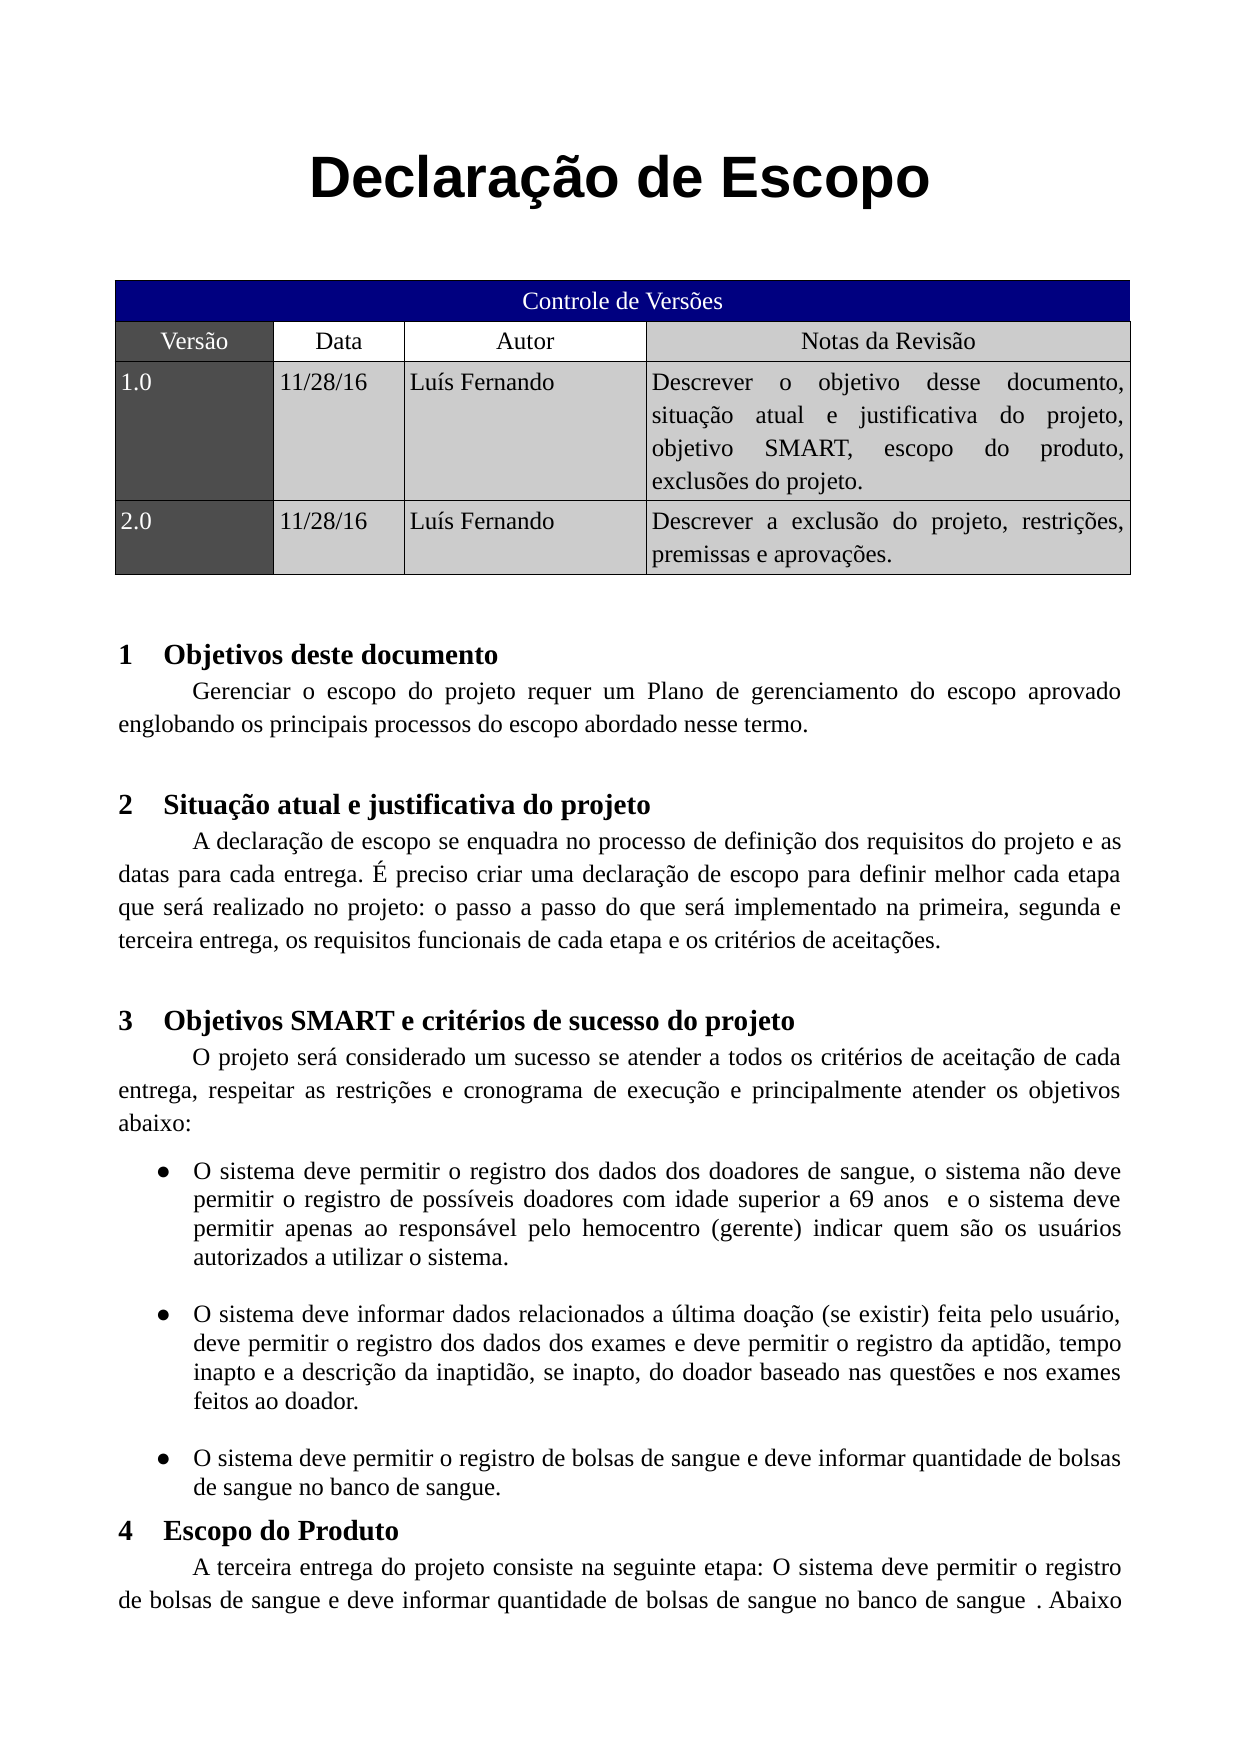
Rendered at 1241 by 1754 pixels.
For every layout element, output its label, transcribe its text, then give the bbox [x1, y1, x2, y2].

table_cell 28/11/16 [274, 362, 404, 500]
table_cell Descrever a exclusão do projeto, restrições, premissas e aprovações. [647, 501, 1130, 574]
table_cell Luís Fernando [405, 501, 646, 574]
table_cell Notas da Revisão [647, 322, 1130, 361]
table_cell Versão [116, 322, 273, 361]
subtitle Objetivos SMART e critérios de sucesso do projeto [118, 1003, 1122, 1037]
list O sistema deve informar dados relacionados a última doação (se existir) feita pelo usuário, deve permitir o registro dos dados dos exames e deve permitir o registro da aptidão, tempo inapto e a descrição da inaptidão, se inapto, do doador baseado nas questões e nos exames feitos ao doador. [156, 1299, 1122, 1414]
text A terceira entrega do projeto consiste na seguinte etapa: O sistema deve permitir o registro de bolsas de sangue e deve informar quantidade de bolsas de sangue no banco de sangue . Abaixo [118, 1552, 1122, 1613]
text A declaração de escopo se enquadra no processo de definição dos requisitos do projeto e as datas para cada entrega. É preciso criar uma declaração de escopo para definir melhor cada etapa que será realizado no projeto: o passo a passo do que será implementado na primeira, segunda e terceira entrega, os requisitos funcionais de cada etapa e os critérios de aceitações. [118, 826, 1122, 954]
subtitle Escopo do Produto [118, 1513, 1122, 1547]
subtitle Situação atual e justificativa do projeto [118, 787, 1122, 821]
table_cell Data [274, 322, 404, 361]
table_cell 1.0 [116, 362, 273, 500]
table_cell Descrever o objetivo desse documento, situação atual e justificativa do projeto, objetivo SMART, escopo do produto, exclusões do projeto. [647, 362, 1130, 500]
table_cell Autor [405, 322, 646, 361]
subtitle Objetivos deste documento [118, 637, 1122, 671]
text O projeto será considerado um sucesso se atender a todos os critérios de aceitação de cada entrega, respeitar as restrições e cronograma de execução e principalmente atender os objetivos abaixo: [118, 1042, 1122, 1137]
table_cell 2.0 [116, 501, 273, 574]
list O sistema deve permitir o registro dos dados dos doadores de sangue, o sistema não deve permitir o registro de possíveis doadores com idade superior a 69 anos e o sistema deve permitir apenas ao responsável pelo hemocentro (gerente) indicar quem são os usuários autorizados a utilizar o sistema. [156, 1156, 1122, 1271]
list O sistema deve permitir o registro de bolsas de sangue e deve informar quantidade de bolsas de sangue no banco de sangue. [156, 1443, 1122, 1501]
text Gerenciar o escopo do projeto requer um Plano de gerenciamento do escopo aprovado englobando os principais processos do escopo abordado nesse termo. [118, 676, 1122, 738]
table_cell 28/11/16 [274, 501, 404, 574]
title Declaração de Escopo [118, 143, 1122, 210]
table_header Controle de Versões [116, 281, 1130, 321]
table_cell Luís Fernando [405, 362, 646, 500]
